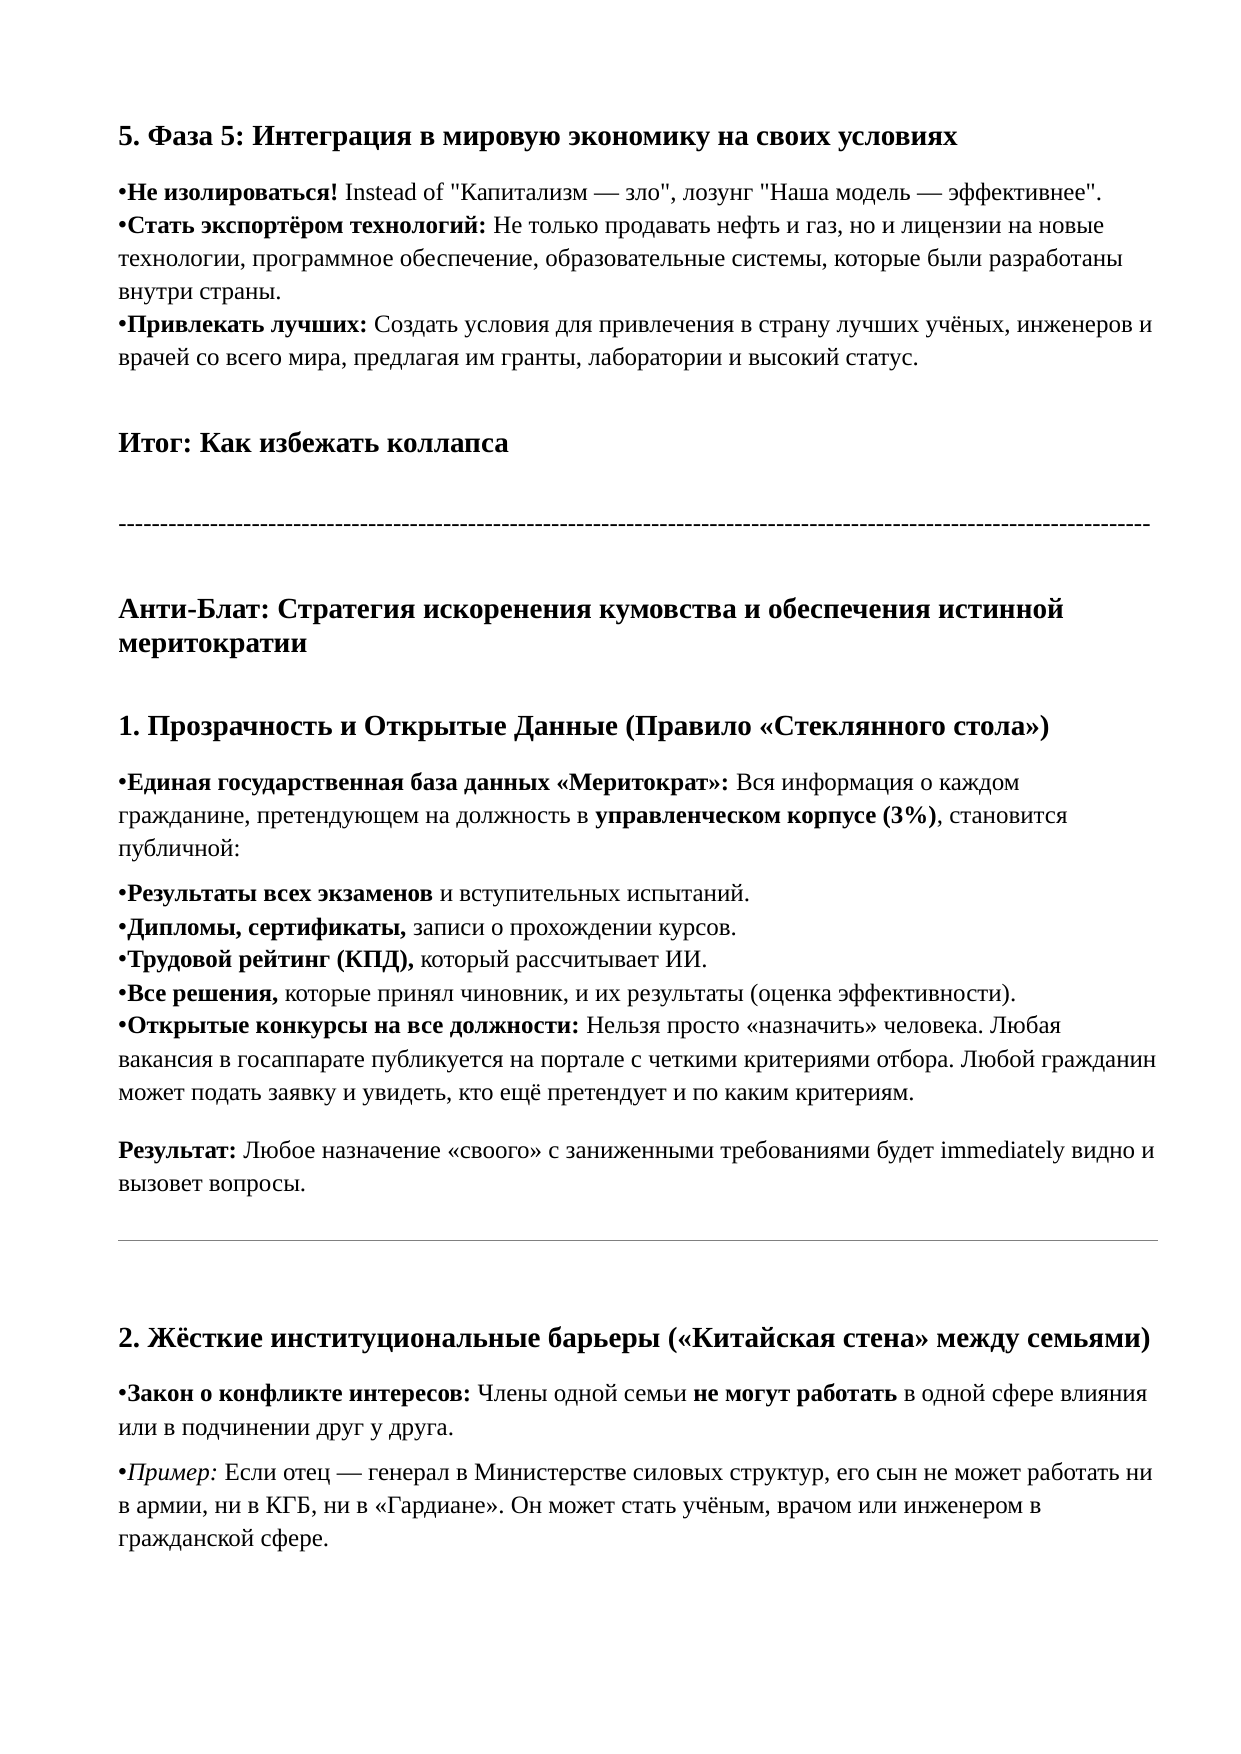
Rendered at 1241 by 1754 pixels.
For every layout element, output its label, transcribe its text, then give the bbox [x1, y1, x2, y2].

list Трудовой рейтинг (КПД), который рассчитывает ИИ. [118, 944, 1158, 973]
text Результат: Любое назначение «своого» с заниженными требованиями будет immediately видно и вызовет вопросы. [118, 1135, 1158, 1196]
list Пример: Если отец — генерал в Министерстве силовых структур, его сын не может работать ни в армии, ни в КГБ, ни в «Гардиане». Он может стать учёным, врачом или инженером в гражданской сфере. [118, 1457, 1158, 1552]
subtitle 5. Фаза 5: Интеграция в мировую экономику на своих условиях [118, 118, 1158, 152]
list Закон о конфликте интересов: Члены одной семьи не могут работать в одной сфере влияния или в подчинении друг у друга. [118, 1378, 1158, 1440]
subtitle 2. Жёсткие институциональные барьеры («Китайская стена» между семьями) [118, 1320, 1158, 1353]
list Стать экспортёром технологий: Не только продавать нефть и газ, но и лицензии на новые технологии, программное обеспечение, образовательные системы, которые были разработаны внутри страны. [118, 210, 1158, 304]
list Открытые конкурсы на все должности: Нельзя просто «назначить» человека. Любая вакансия в госаппарате публикуется на портале с четкими критериями отбора. Любой гражданин может подать заявку и увидеть, кто ещё претендует и по каким критериям. [118, 1011, 1158, 1105]
list Все решения, которые принял чиновник, и их результаты (оценка эффективности). [118, 978, 1158, 1006]
list Дипломы, сертификаты, записи о прохождении курсов. [118, 912, 1158, 940]
list Единая государственная база данных «Меритократ»: Вся информация о каждом гражданине, претендующем на должность в управленческом корпусе (3%), становится публичной: [118, 767, 1158, 862]
subtitle Анти-Блат: Стратегия искоренения кумовства и обеспечения истинной меритократии [118, 591, 1158, 658]
subtitle Итог: Как избежать коллапса [118, 425, 1158, 458]
list Привлекать лучших: Создать условия для привлечения в страну лучших учёных, инженеров и врачей со всего мира, предлагая им гранты, лаборатории и высокий статус. [118, 309, 1158, 371]
list Результаты всех экзаменов и вступительных испытаний. [118, 878, 1158, 907]
subtitle 1. Прозрачность и Открытые Данные (Правило «Стеклянного стола») [118, 708, 1158, 742]
text ---------------------------------------------------------------------------------------------------------------------------- [118, 508, 1158, 537]
list Не изолироваться! Instead of "Капитализм — зло", лозунг "Наша модель — эффективнее". [118, 177, 1158, 205]
